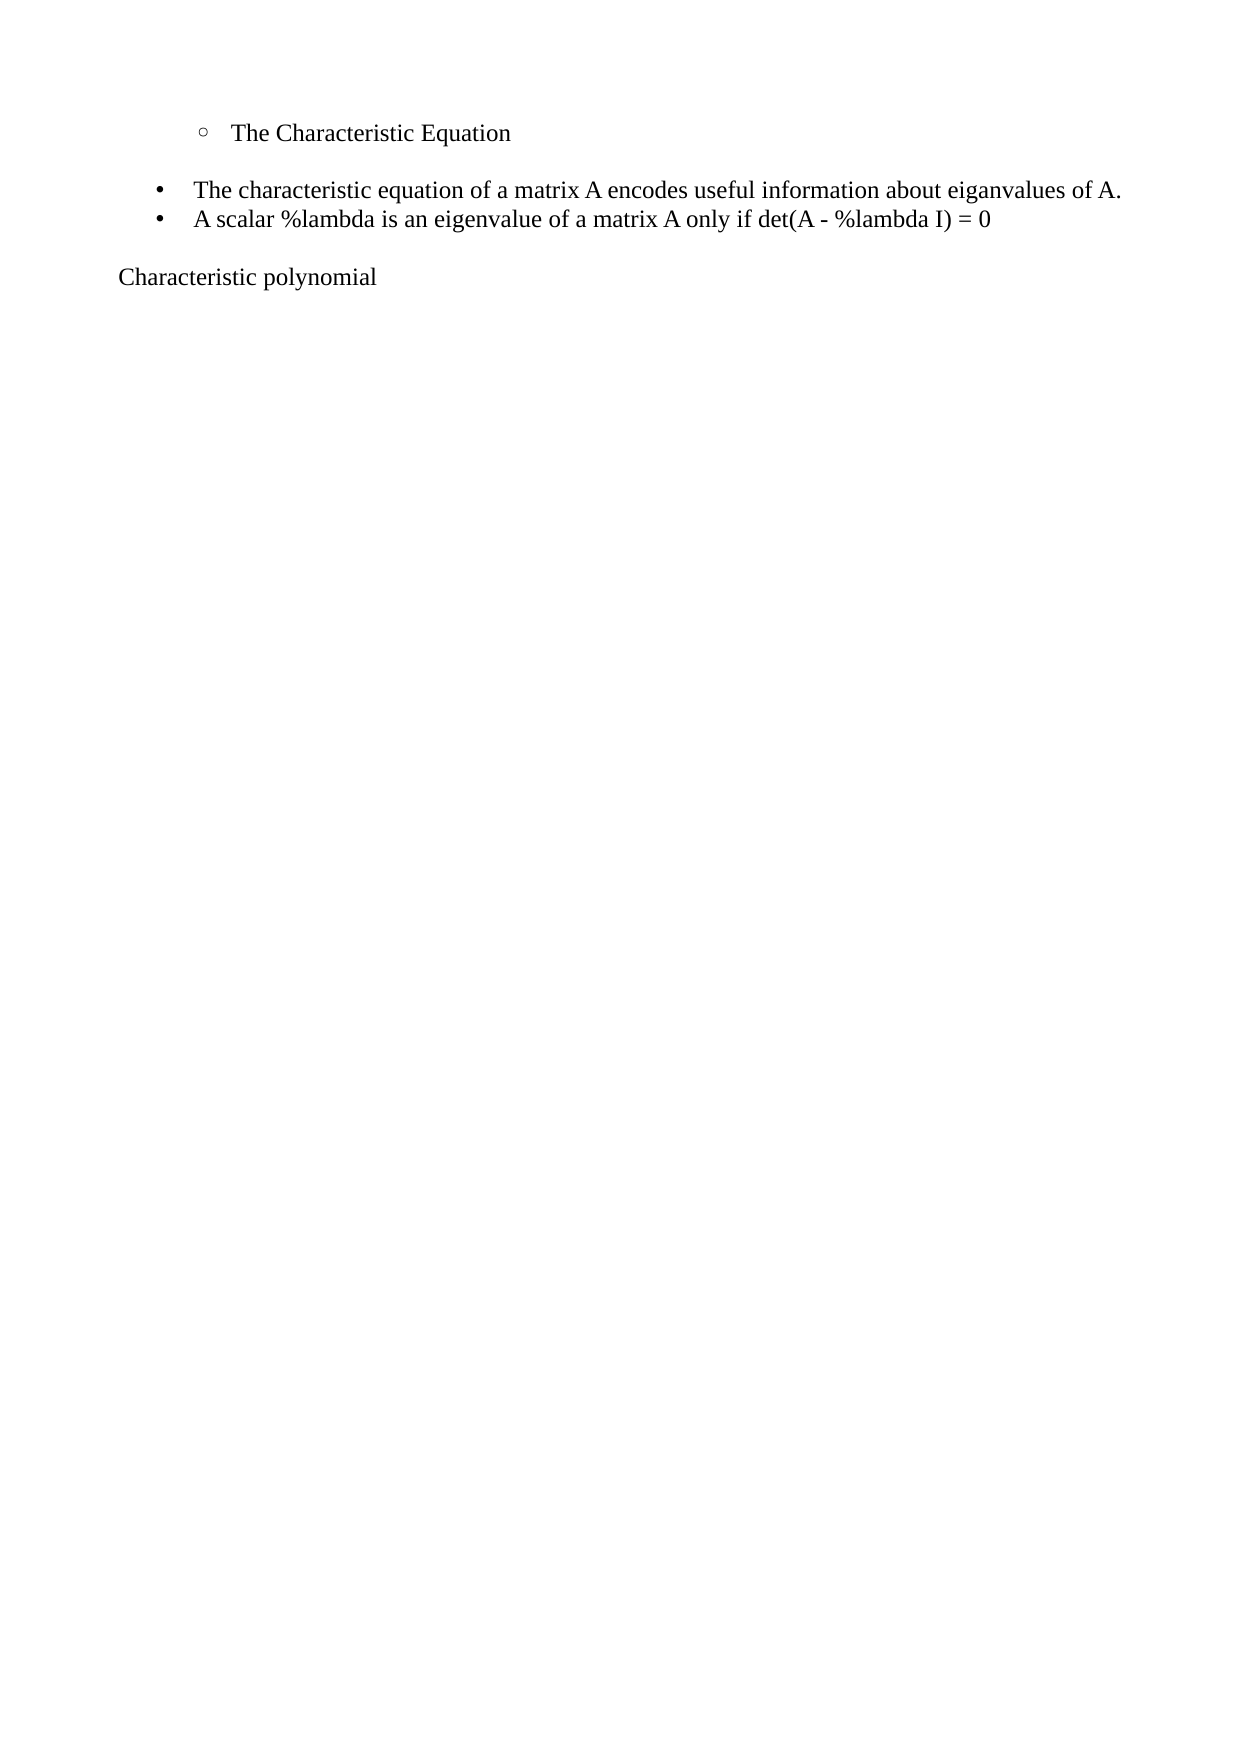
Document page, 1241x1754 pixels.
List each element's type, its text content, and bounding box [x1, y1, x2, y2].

list The characteristic equation of a matrix A encodes useful information about eiganvalues of A. [156, 176, 1122, 204]
list A scalar %lambda is an eigenvalue of a matrix A only if det(A - %lambda I) = 0 [156, 204, 1122, 233]
text Characteristic polynomial [118, 262, 1122, 291]
list The Characteristic Equation [193, 118, 1122, 147]
